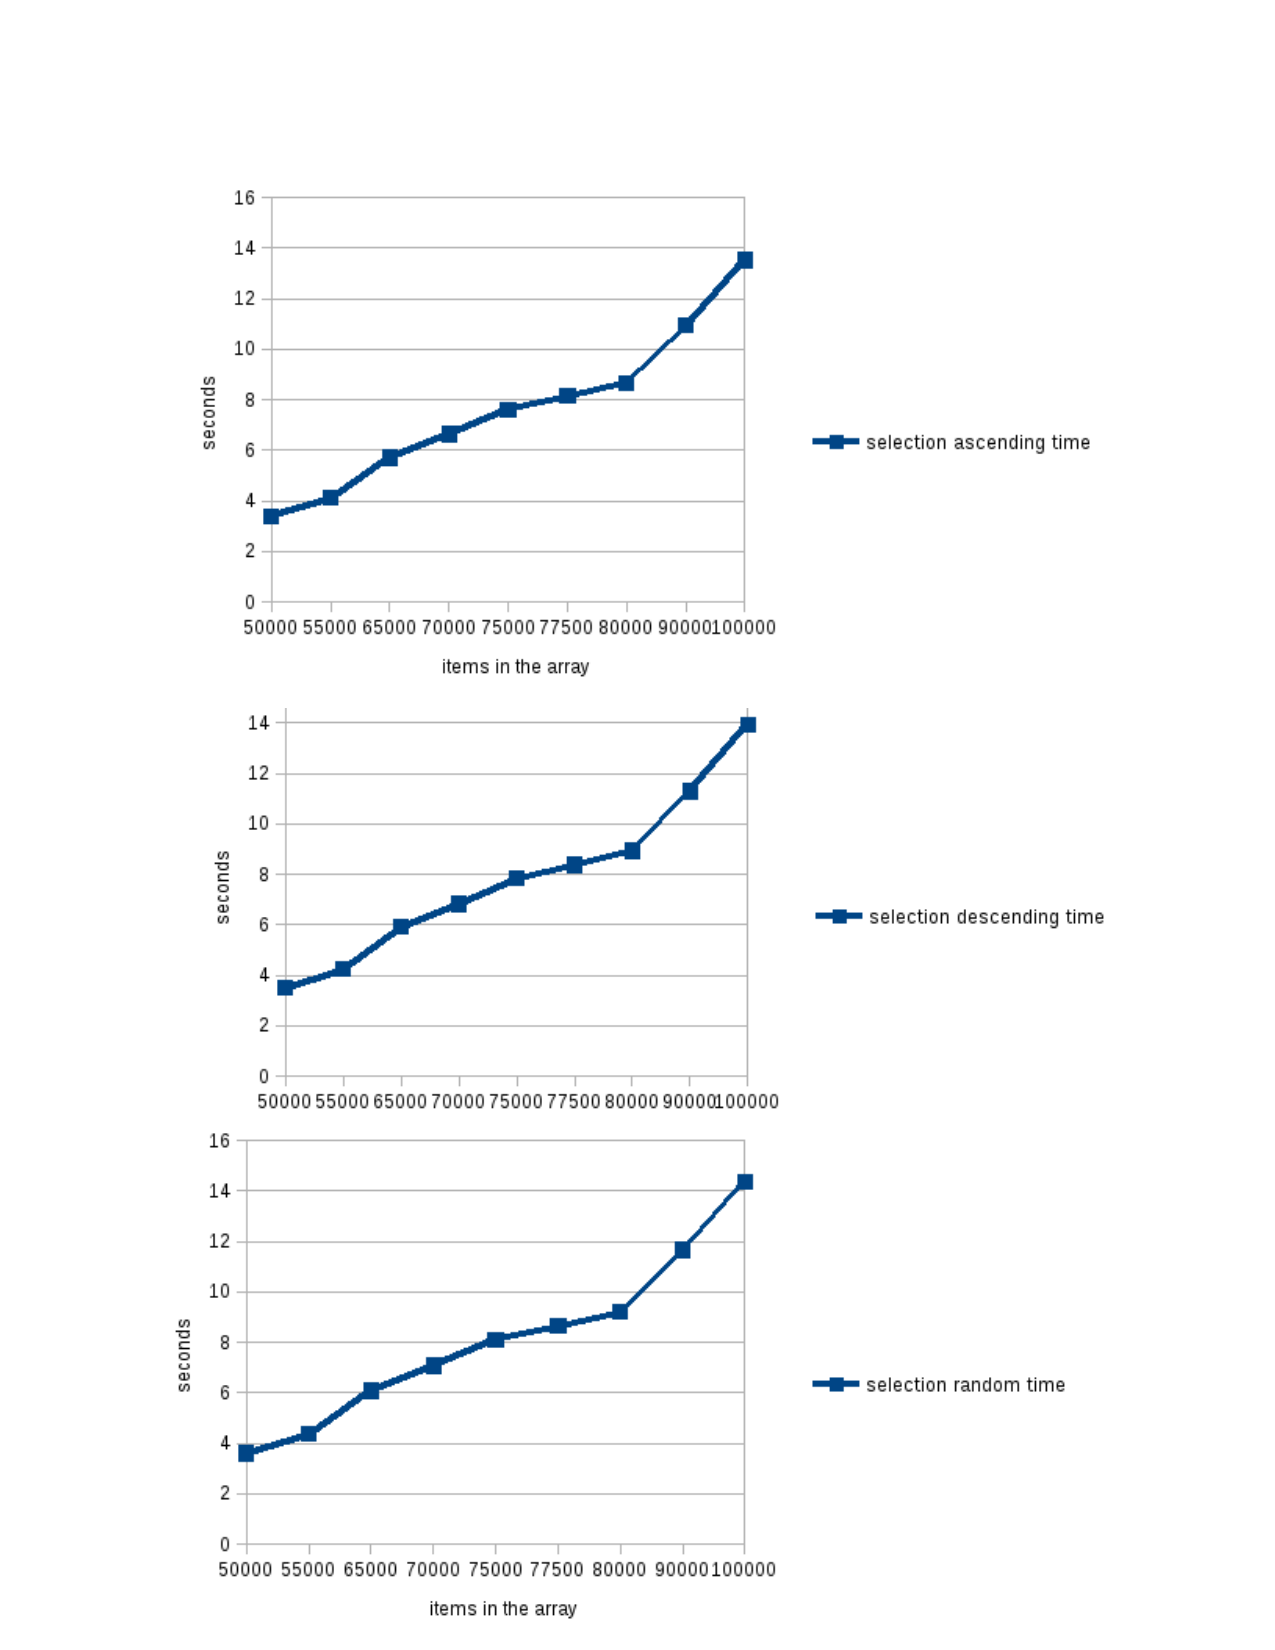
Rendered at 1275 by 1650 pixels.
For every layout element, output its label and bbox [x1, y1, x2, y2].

picture [140, 175, 1124, 1650]
